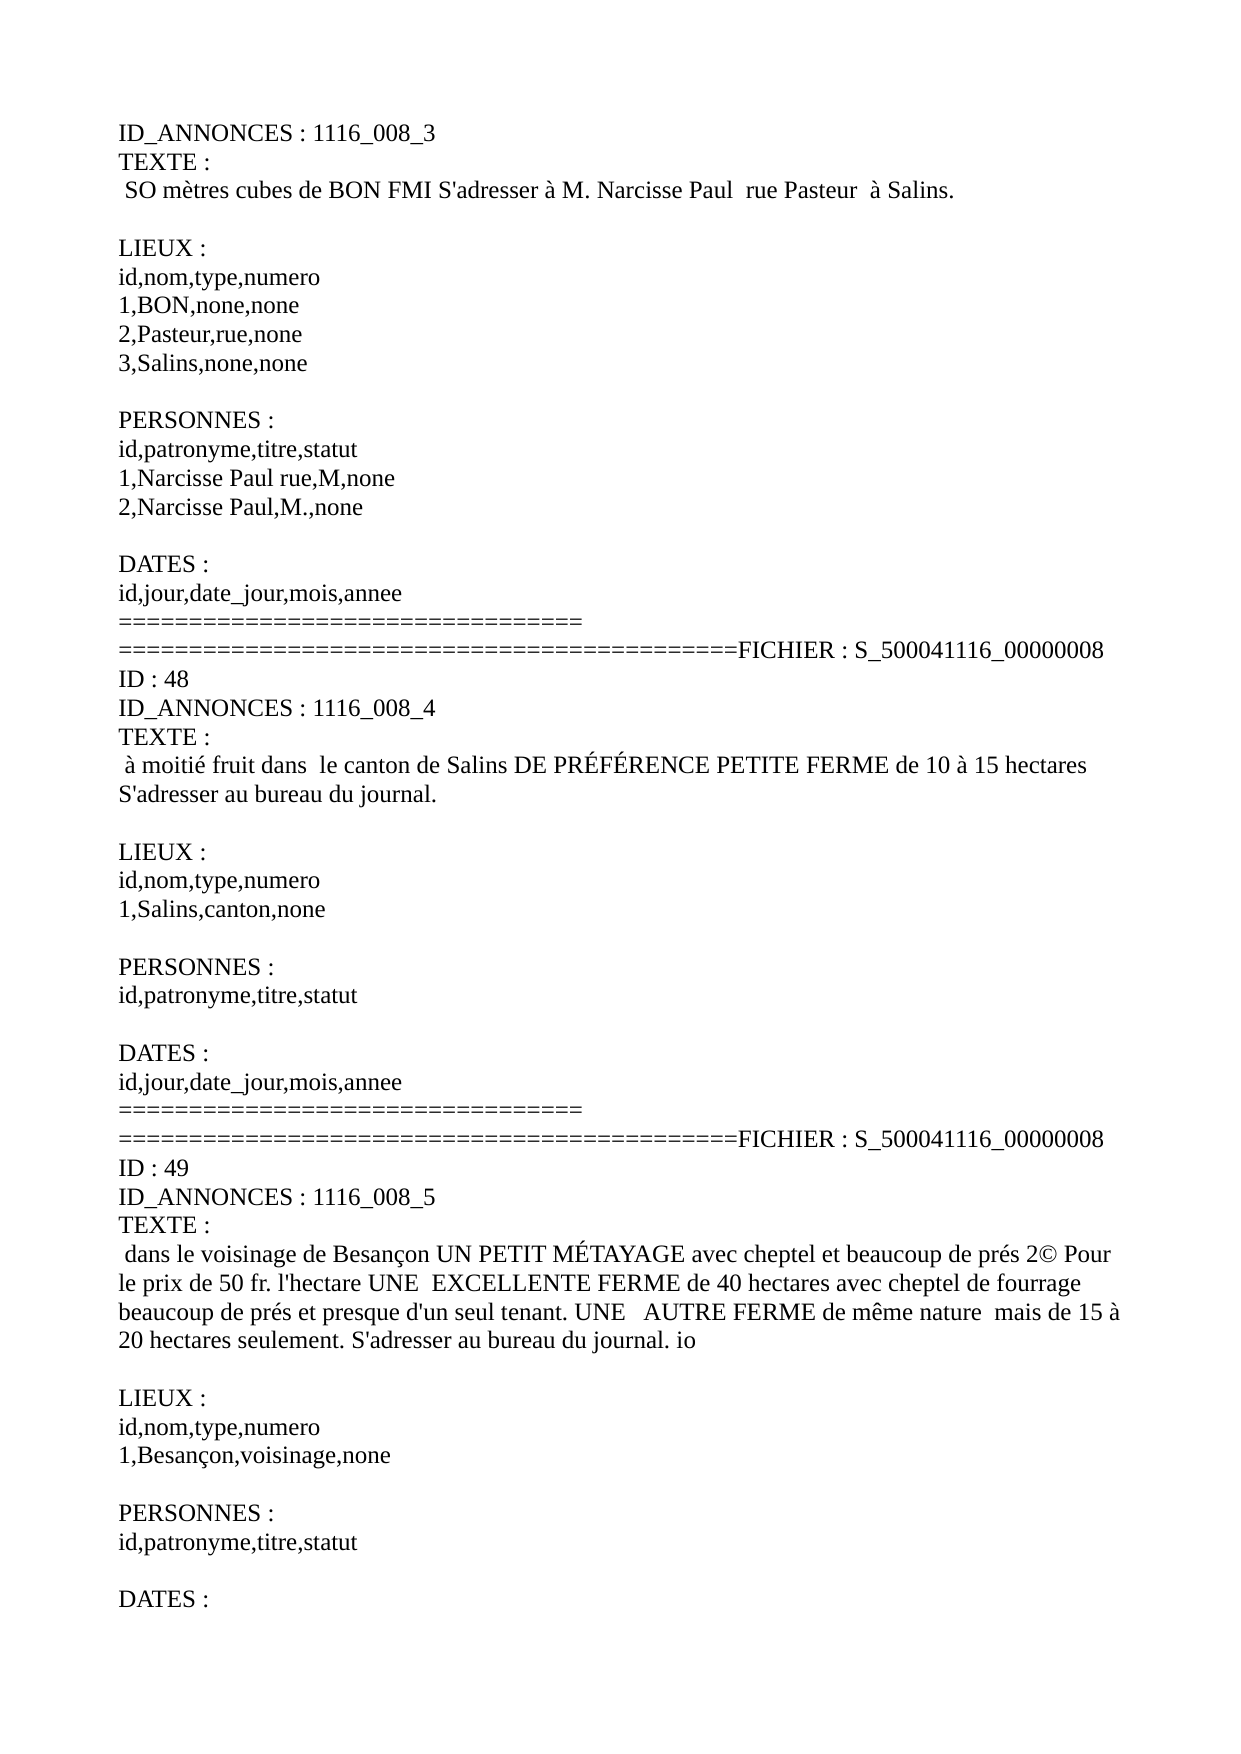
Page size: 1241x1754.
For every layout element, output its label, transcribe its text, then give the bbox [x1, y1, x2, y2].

text id,patronyme,titre,statut [118, 1527, 1122, 1556]
text ID_ANNONCES : 1116_008_3 [118, 118, 1122, 147]
text id,nom,type,numero [118, 866, 1122, 894]
text 1,Besançon,voisinage,none [118, 1441, 1122, 1469]
text PERSONNES : [118, 1498, 1122, 1527]
text id,nom,type,numero [118, 1412, 1122, 1441]
text TEXTE : [118, 1211, 1122, 1239]
text TEXTE : [118, 147, 1122, 176]
text DATES : [118, 549, 1122, 578]
text ID_ANNONCES : 1116_008_4 [118, 693, 1122, 722]
text ID_ANNONCES : 1116_008_5 [118, 1182, 1122, 1211]
text 3,Salins,none,none [118, 348, 1122, 377]
text 1,BON,none,none [118, 291, 1122, 319]
text id,nom,type,numero [118, 262, 1122, 291]
text dans le voisinage de Besançon UN PETIT MÉTAYAGE avec cheptel et beaucoup de prés 2© Pour le prix de 50 fr. l'hectare UNE EXCELLENTE FERME de 40 hectares avec cheptel de fourrage beaucoup de prés et presque d'un seul tenant. UNE AUTRE FERME de même nature mais de 15 à 20 hectares seulement. S'adresser au bureau du journal. io [118, 1239, 1122, 1354]
text 2,Pasteur,rue,none [118, 319, 1122, 348]
text TEXTE : [118, 722, 1122, 751]
text 1,Narcisse Paul rue,M,none [118, 463, 1122, 492]
text PERSONNES : [118, 952, 1122, 981]
text PERSONNES : [118, 406, 1122, 434]
text DATES : [118, 1038, 1122, 1067]
text à moitié fruit dans le canton de Salins DE PRÉFÉRENCE PETITE FERME de 10 à 15 hectares S'adresser au bureau du journal. [118, 751, 1122, 808]
text id,jour,date_jour,mois,annee [118, 1067, 1122, 1096]
text ID : 48 [118, 664, 1122, 693]
text 1,Salins,canton,none [118, 894, 1122, 923]
text id,patronyme,titre,statut [118, 981, 1122, 1009]
text LIEUX : [118, 1383, 1122, 1412]
text LIEUX : [118, 837, 1122, 866]
text id,patronyme,titre,statut [118, 434, 1122, 463]
text SO mètres cubes de BON FMI S'adresser à M. Narcisse Paul rue Pasteur à Salins. [118, 176, 1122, 204]
text ID : 49 [118, 1153, 1122, 1182]
text 2,Narcisse Paul,M.,none [118, 492, 1122, 521]
text LIEUX : [118, 233, 1122, 262]
text ============================================FICHIER : S_500041116_00000008 [118, 1124, 1122, 1153]
text DATES : [118, 1584, 1122, 1613]
text ============================================FICHIER : S_500041116_00000008 [118, 636, 1122, 664]
text ================================= [118, 1096, 1122, 1124]
text id,jour,date_jour,mois,annee [118, 578, 1122, 607]
text ================================= [118, 607, 1122, 636]
